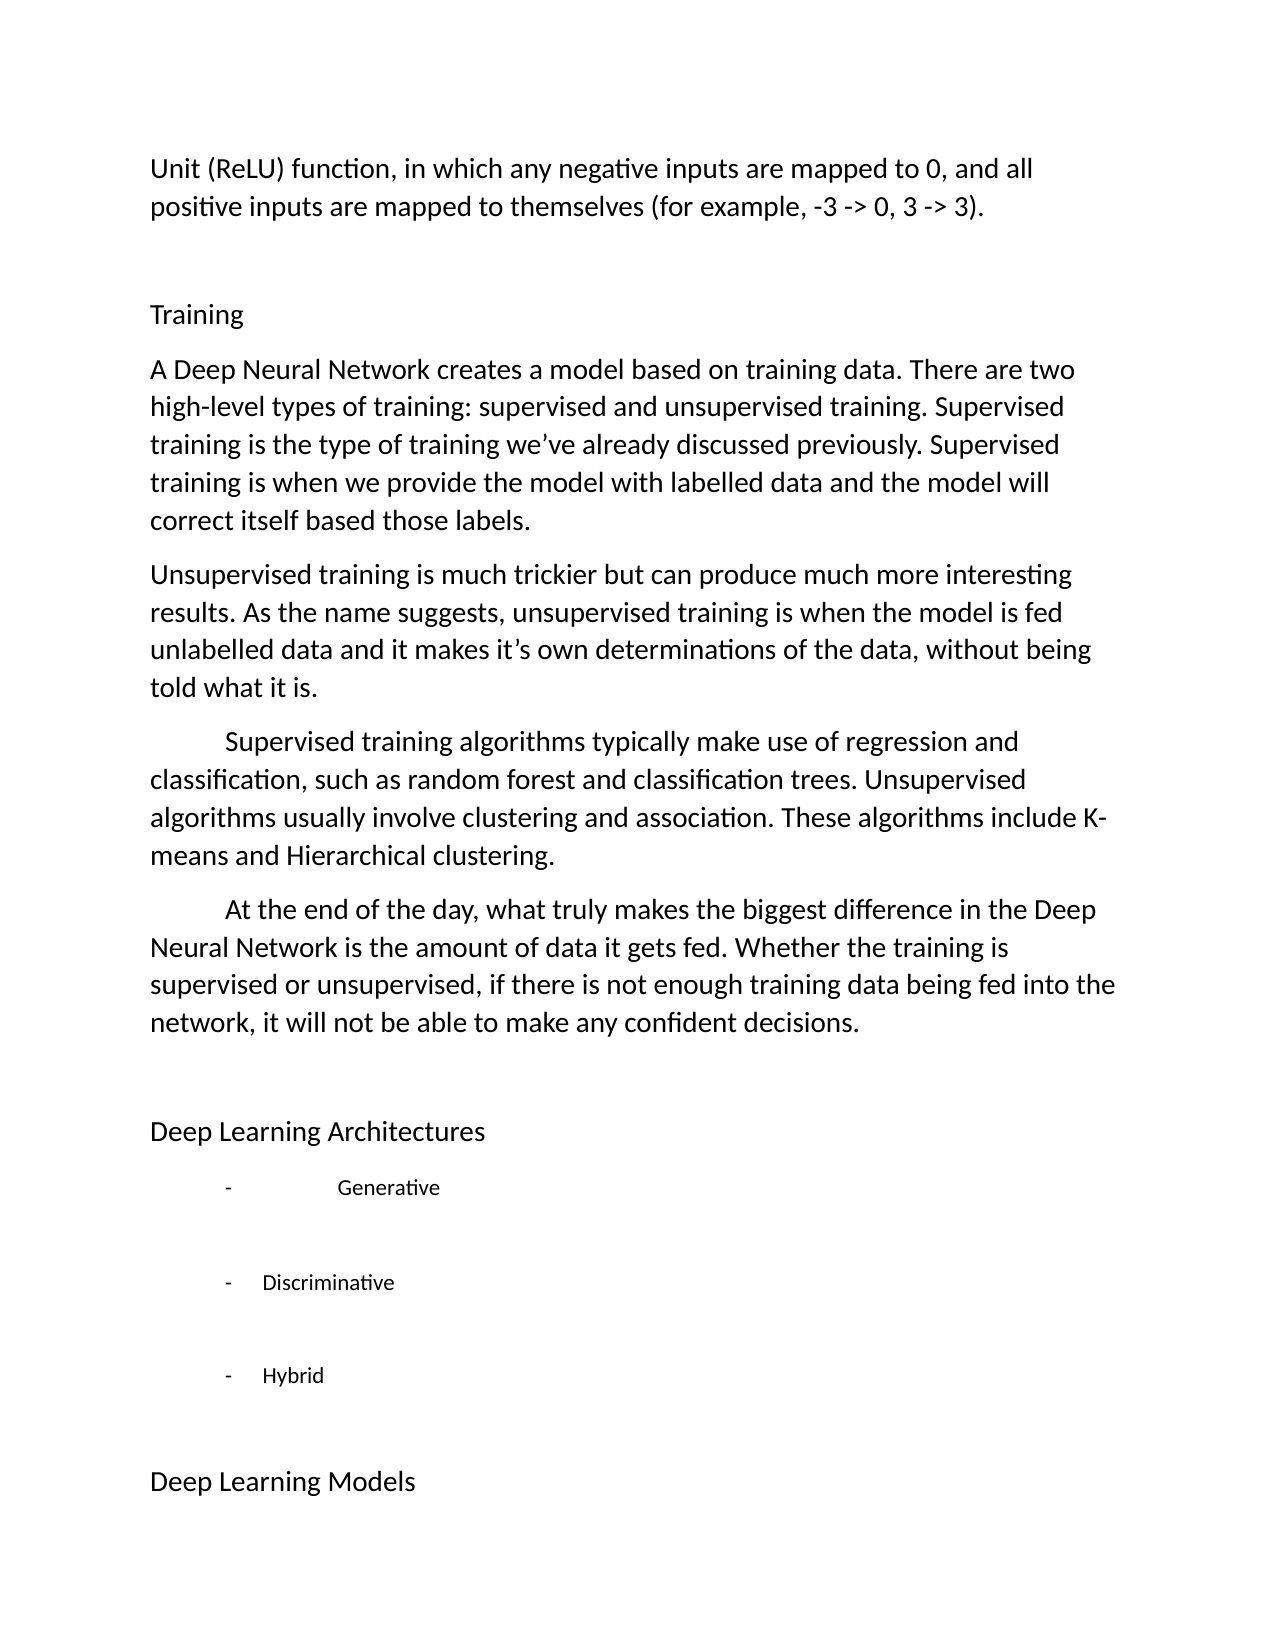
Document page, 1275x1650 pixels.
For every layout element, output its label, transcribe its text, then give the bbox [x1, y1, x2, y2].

text Training [150, 296, 1125, 332]
text Supervised training algorithms typically make use of regression and classification, such as random forest and classification trees. Unsupervised algorithms usually involve clustering and association. These algorithms include K-means and Hierarchical clustering. [150, 723, 1125, 872]
text Deep Learning Models [150, 1463, 1125, 1498]
list Hybrid [225, 1362, 1125, 1390]
list Discriminative [225, 1268, 1125, 1297]
text Deep Learning Architectures [150, 1113, 1125, 1148]
text Unsupervised training is much trickier but can produce much more interesting results. As the name suggests, unsupervised training is when the model is fed unlabelled data and it makes it’s own determinations of the data, without being told what it is. [150, 556, 1125, 705]
list Generative [225, 1167, 1125, 1203]
text Unit (ReLU) function, in which any negative inputs are mapped to 0, and all positive inputs are mapped to themselves (for example, -3 -> 0, 3 -> 3). [150, 150, 1125, 223]
text At the end of the day, what truly makes the biggest difference in the Deep Neural Network is the amount of data it gets fed. Whether the training is supervised or unsupervised, if there is not enough training data being fed into the network, it will not be able to make any confident decisions. [150, 891, 1125, 1040]
text A Deep Neural Network creates a model based on training data. There are two high-level types of training: supervised and unsupervised training. Supervised training is the type of training we’ve already discussed previously. Supervised training is when we provide the model with labelled data and the model will correct itself based those labels. [150, 351, 1125, 537]
